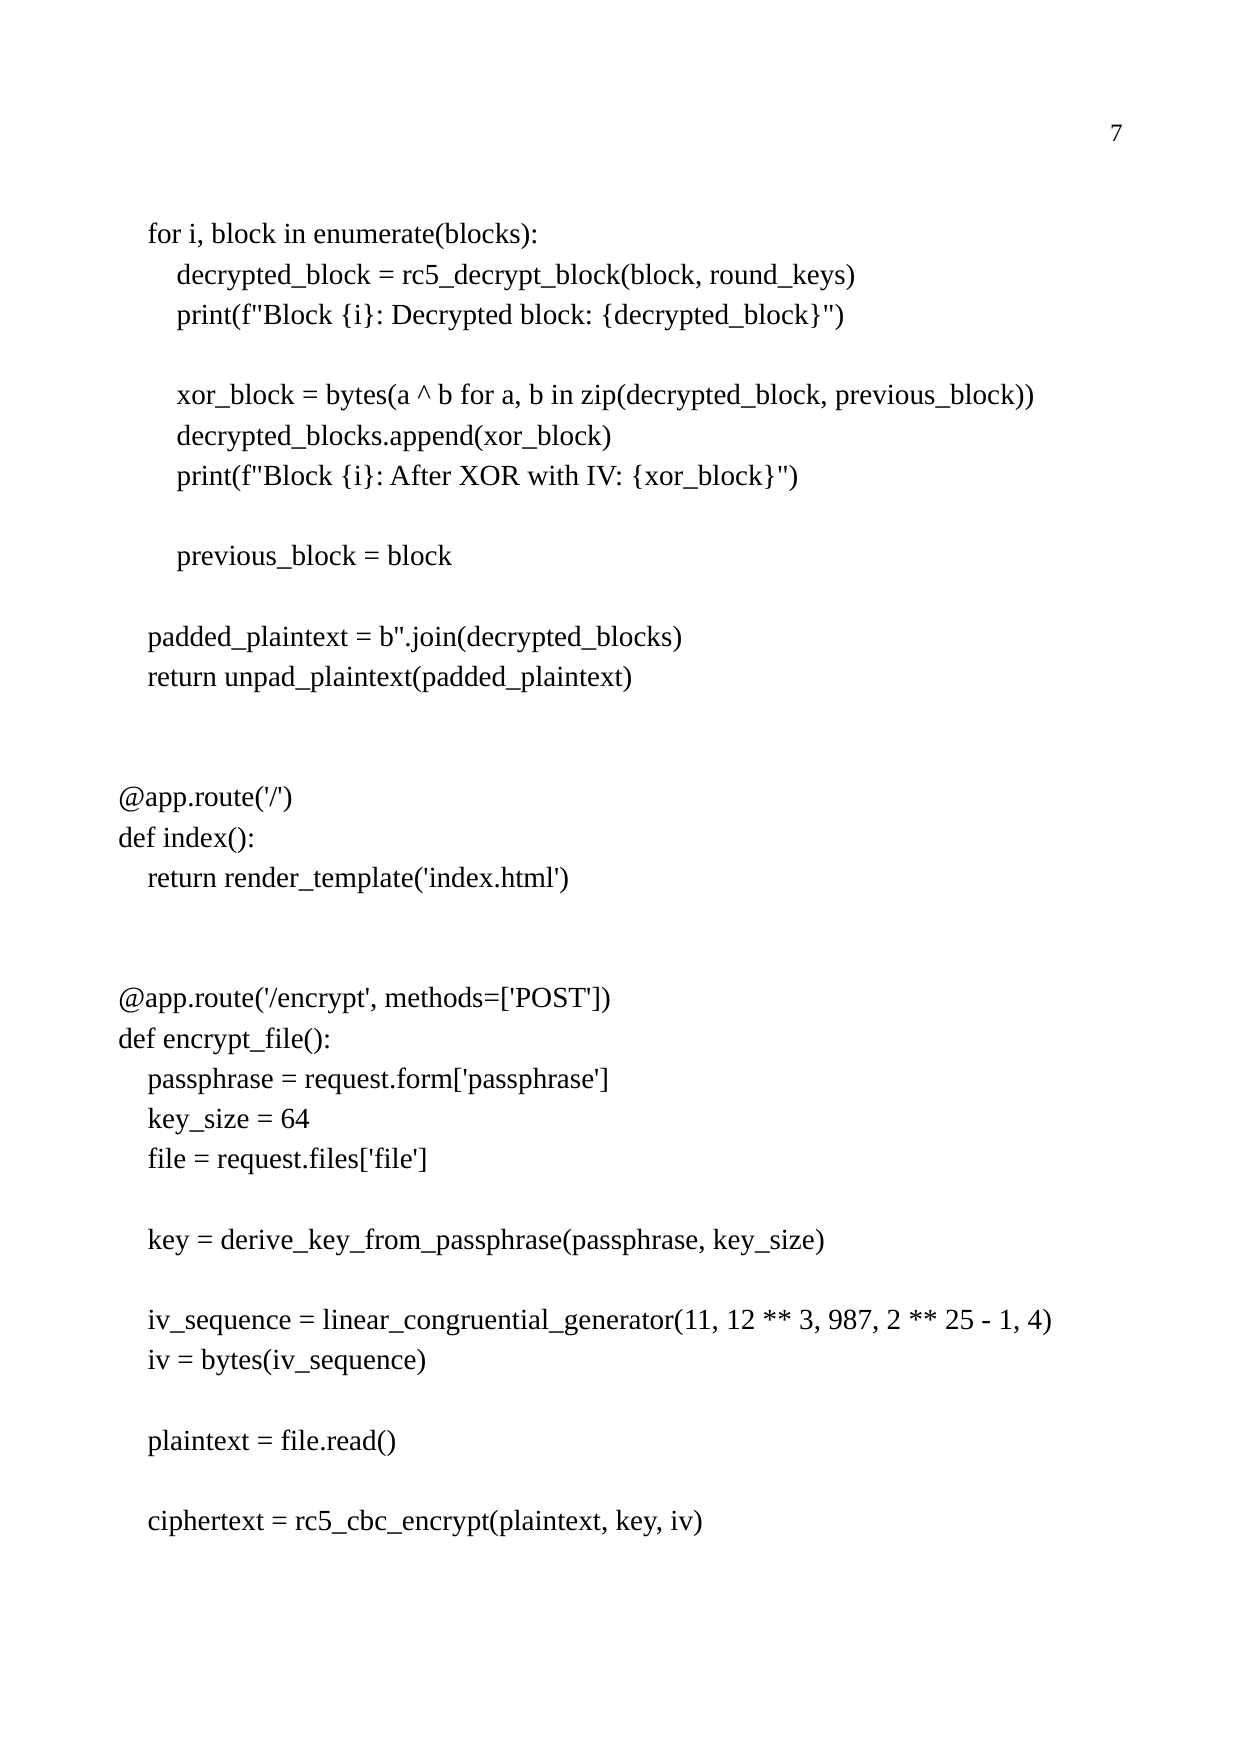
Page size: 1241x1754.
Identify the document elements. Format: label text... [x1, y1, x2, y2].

text padded_plaintext = b''.join(decrypted_blocks) [118, 619, 1122, 652]
text key = derive_key_from_passphrase(passphrase, key_size) [118, 1222, 1122, 1255]
text decrypted_block = rc5_decrypt_block(block, round_keys) [118, 257, 1122, 290]
text plaintext = file.read() [118, 1423, 1122, 1456]
text iv_sequence = linear_congruential_generator(11, 12 ** 3, 987, 2 ** 25 - 1, 4) [118, 1302, 1122, 1336]
text @app.route('/') [118, 779, 1122, 813]
text print(f"Block {i}: After XOR with IV: {xor_block}") [118, 458, 1122, 491]
text for i, block in enumerate(blocks): [118, 217, 1122, 250]
text @app.route('/encrypt', methods=['POST']) [118, 981, 1122, 1014]
text def encrypt_file(): [118, 1021, 1122, 1054]
text key_size = 64 [118, 1101, 1122, 1135]
text return render_template('index.html') [118, 860, 1122, 893]
text previous_block = block [118, 538, 1122, 572]
text file = request.files['file'] [118, 1141, 1122, 1175]
text print(f"Block {i}: Decrypted block: {decrypted_block}") [118, 297, 1122, 331]
text ciphertext = rc5_cbc_encrypt(plaintext, key, iv) [118, 1503, 1122, 1537]
text decrypted_blocks.append(xor_block) [118, 418, 1122, 451]
text def index(): [118, 820, 1122, 853]
text iv = bytes(iv_sequence) [118, 1342, 1122, 1376]
text xor_block = bytes(a ^ b for a, b in zip(decrypted_block, previous_block)) [118, 377, 1122, 411]
text return unpad_plaintext(padded_plaintext) [118, 659, 1122, 692]
text passphrase = request.form['passphrase'] [118, 1061, 1122, 1094]
